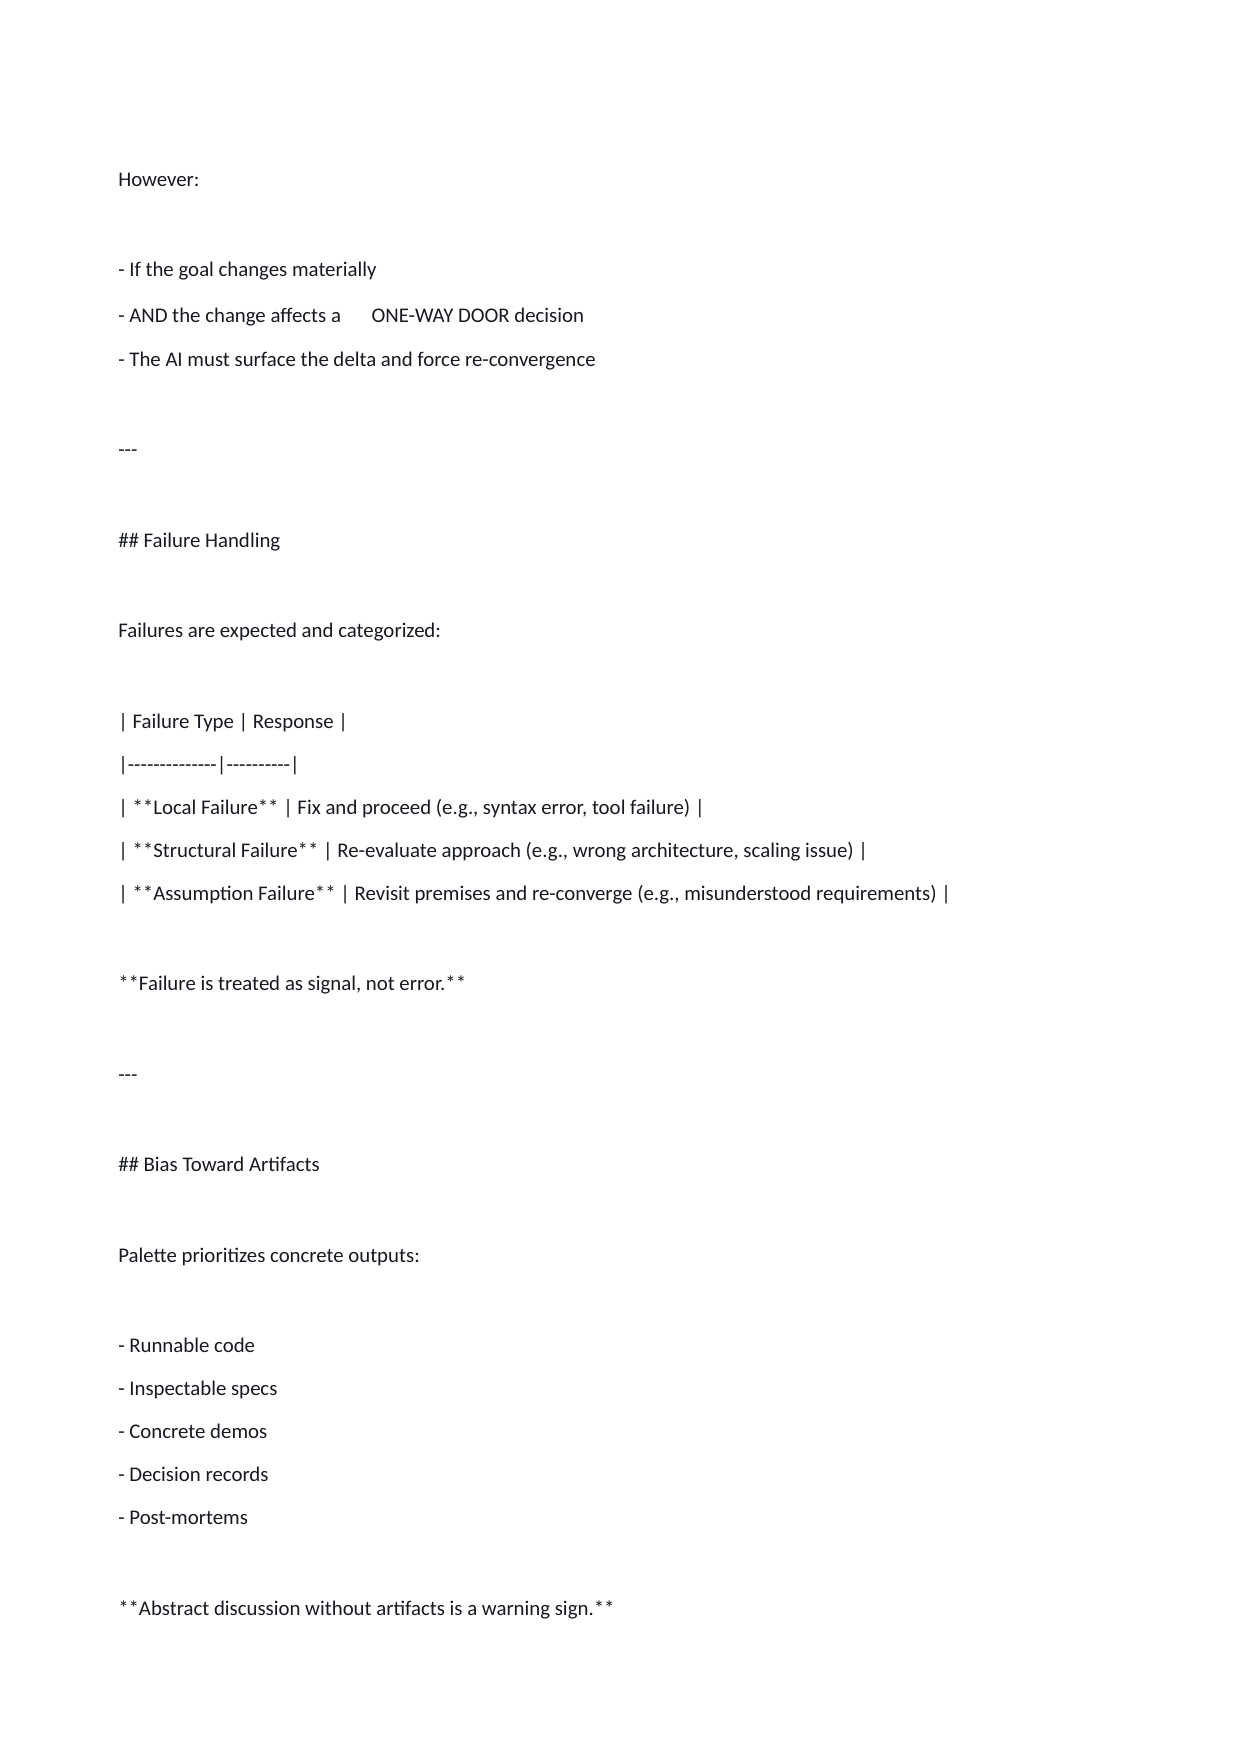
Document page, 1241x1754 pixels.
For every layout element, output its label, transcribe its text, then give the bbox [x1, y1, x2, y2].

text - Runnable code [118, 1332, 1122, 1358]
text **Abstract discussion without artifacts is a warning sign.** [118, 1595, 1122, 1620]
text | Failure Type | Response | [118, 708, 1122, 734]
text --- [118, 437, 1122, 462]
text --- [118, 1061, 1122, 1086]
text However: [118, 166, 1122, 191]
text - Post-mortems [118, 1504, 1122, 1529]
text ## Bias Toward Artifacts [118, 1151, 1122, 1177]
text **Failure is treated as signal, not error.** [118, 970, 1122, 996]
text - The AI must surface the delta and force re-convergence [118, 346, 1122, 372]
text | **Local Failure** | Fix and proceed (e.g., syntax error, tool failure) | [118, 794, 1122, 819]
text Failures are expected and categorized: [118, 618, 1122, 643]
text | **Structural Failure** | Re-evaluate approach (e.g., wrong architecture, scaling issue) | [118, 837, 1122, 862]
text - Concrete demos [118, 1418, 1122, 1444]
text - Inspectable specs [118, 1375, 1122, 1401]
text - If the goal changes materially [118, 256, 1122, 282]
text |--------------|----------| [118, 751, 1122, 777]
text ## Failure Handling [118, 527, 1122, 553]
text - Decision records [118, 1461, 1122, 1487]
text | **Assumption Failure** | Revisit premises and re-converge (e.g., misunderstood requirements) | [118, 880, 1122, 905]
text - AND the change affects a 🚨 ONE-WAY DOOR decision [118, 299, 1122, 328]
text Palette prioritizes concrete outputs: [118, 1242, 1122, 1267]
